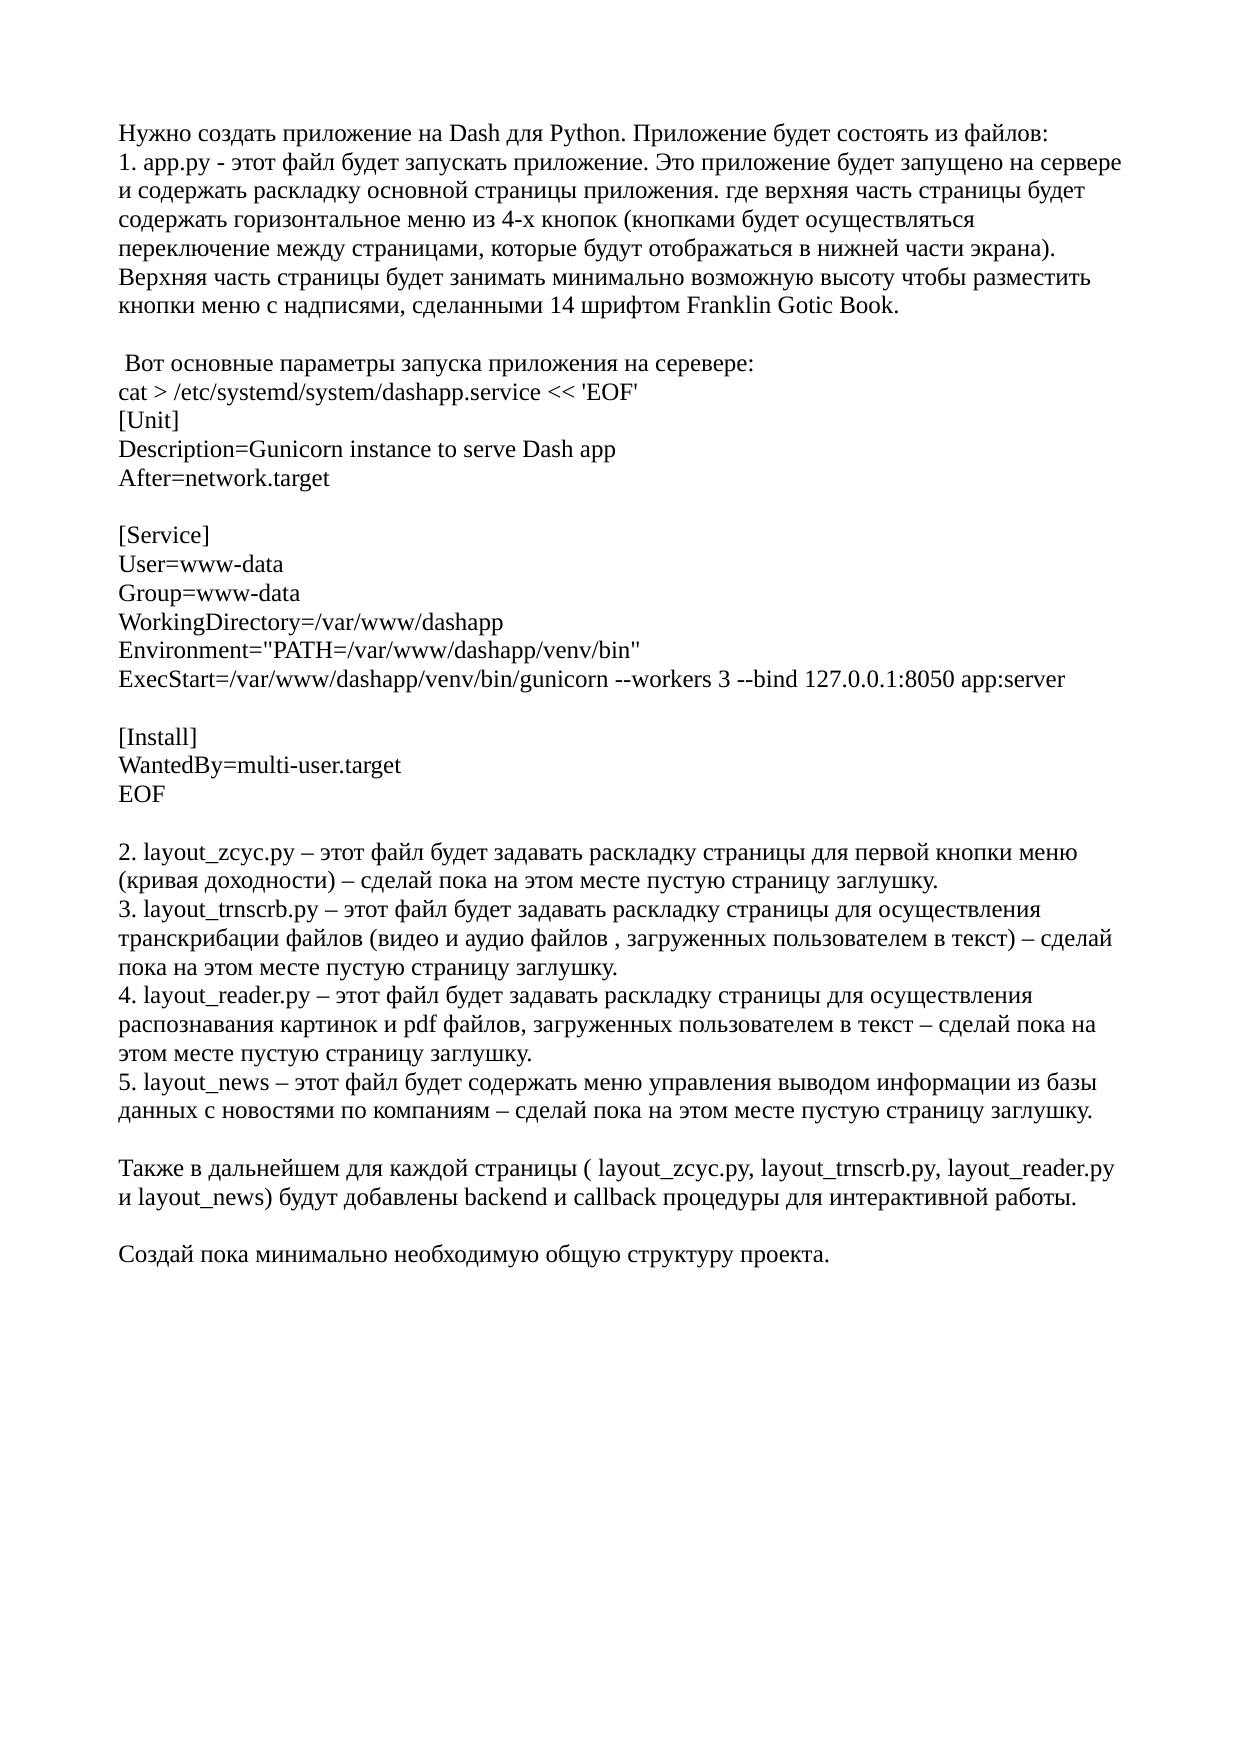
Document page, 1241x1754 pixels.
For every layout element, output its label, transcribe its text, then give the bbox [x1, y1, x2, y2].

text Description=Gunicorn instance to serve Dash app [118, 434, 1122, 463]
text 1. app.py - этот файл будет запускать приложение. Это приложение будет запущено на сервере и содержать раскладку основной страницы приложения. где верхняя часть страницы будет содержать горизонтальное меню из 4-х кнопок (кнопками будет осуществляться переключение между страницами, которые будут отображаться в нижней части экрана). Верхняя часть страницы будет занимать минимально возможную высоту чтобы разместить кнопки меню с надписями, сделанными 14 шрифтом Franklin Gotic Book. [118, 147, 1122, 319]
text Нужно создать приложение на Dash для Python. Приложение будет состоять из файлов: [118, 118, 1122, 147]
text [Service] [118, 521, 1122, 549]
text Group=www-data [118, 578, 1122, 607]
text Environment="PATH=/var/www/dashapp/venv/bin" [118, 636, 1122, 664]
text WantedBy=multi-user.target [118, 751, 1122, 779]
text 5. layout_news – этот файл будет содержать меню управления выводом информации из базы данных с новостями по компаниям – сделай пока на этом месте пустую страницу заглушку. [118, 1067, 1122, 1124]
text User=www-data [118, 549, 1122, 578]
text cat > /etc/systemd/system/dashapp.service << 'EOF' [118, 377, 1122, 406]
text [Unit] [118, 406, 1122, 434]
text 4. layout_reader.py – этот файл будет задавать раскладку страницы для осуществления распознавания картинок и pdf файлов, загруженных пользователем в текст – сделай пока на этом месте пустую страницу заглушку. [118, 981, 1122, 1067]
text 2. layout_zcyc.py – этот файл будет задавать раскладку страницы для первой кнопки меню (кривая доходности) – сделай пока на этом месте пустую страницу заглушку. [118, 837, 1122, 894]
text EOF [118, 779, 1122, 808]
text [Install] [118, 722, 1122, 751]
text Создай пока минимально необходимую общую структуру проекта. [118, 1239, 1122, 1268]
text Вот основные параметры запуска приложения на серевере: [118, 348, 1122, 377]
text WorkingDirectory=/var/www/dashapp [118, 607, 1122, 636]
text ExecStart=/var/www/dashapp/venv/bin/gunicorn --workers 3 --bind 127.0.0.1:8050 app:server [118, 664, 1122, 693]
text Также в дальнейшем для каждой страницы ( layout_zcyc.py, layout_trnscrb.py, layout_reader.py и layout_news) будут добавлены backend и callback процедуры для интерактивной работы. [118, 1153, 1122, 1211]
text 3. layout_trnscrb.py – этот файл будет задавать раскладку страницы для осуществления транскрибации файлов (видео и аудио файлов , загруженных пользователем в текст) – сделай пока на этом месте пустую страницу заглушку. [118, 894, 1122, 981]
text After=network.target [118, 463, 1122, 492]
